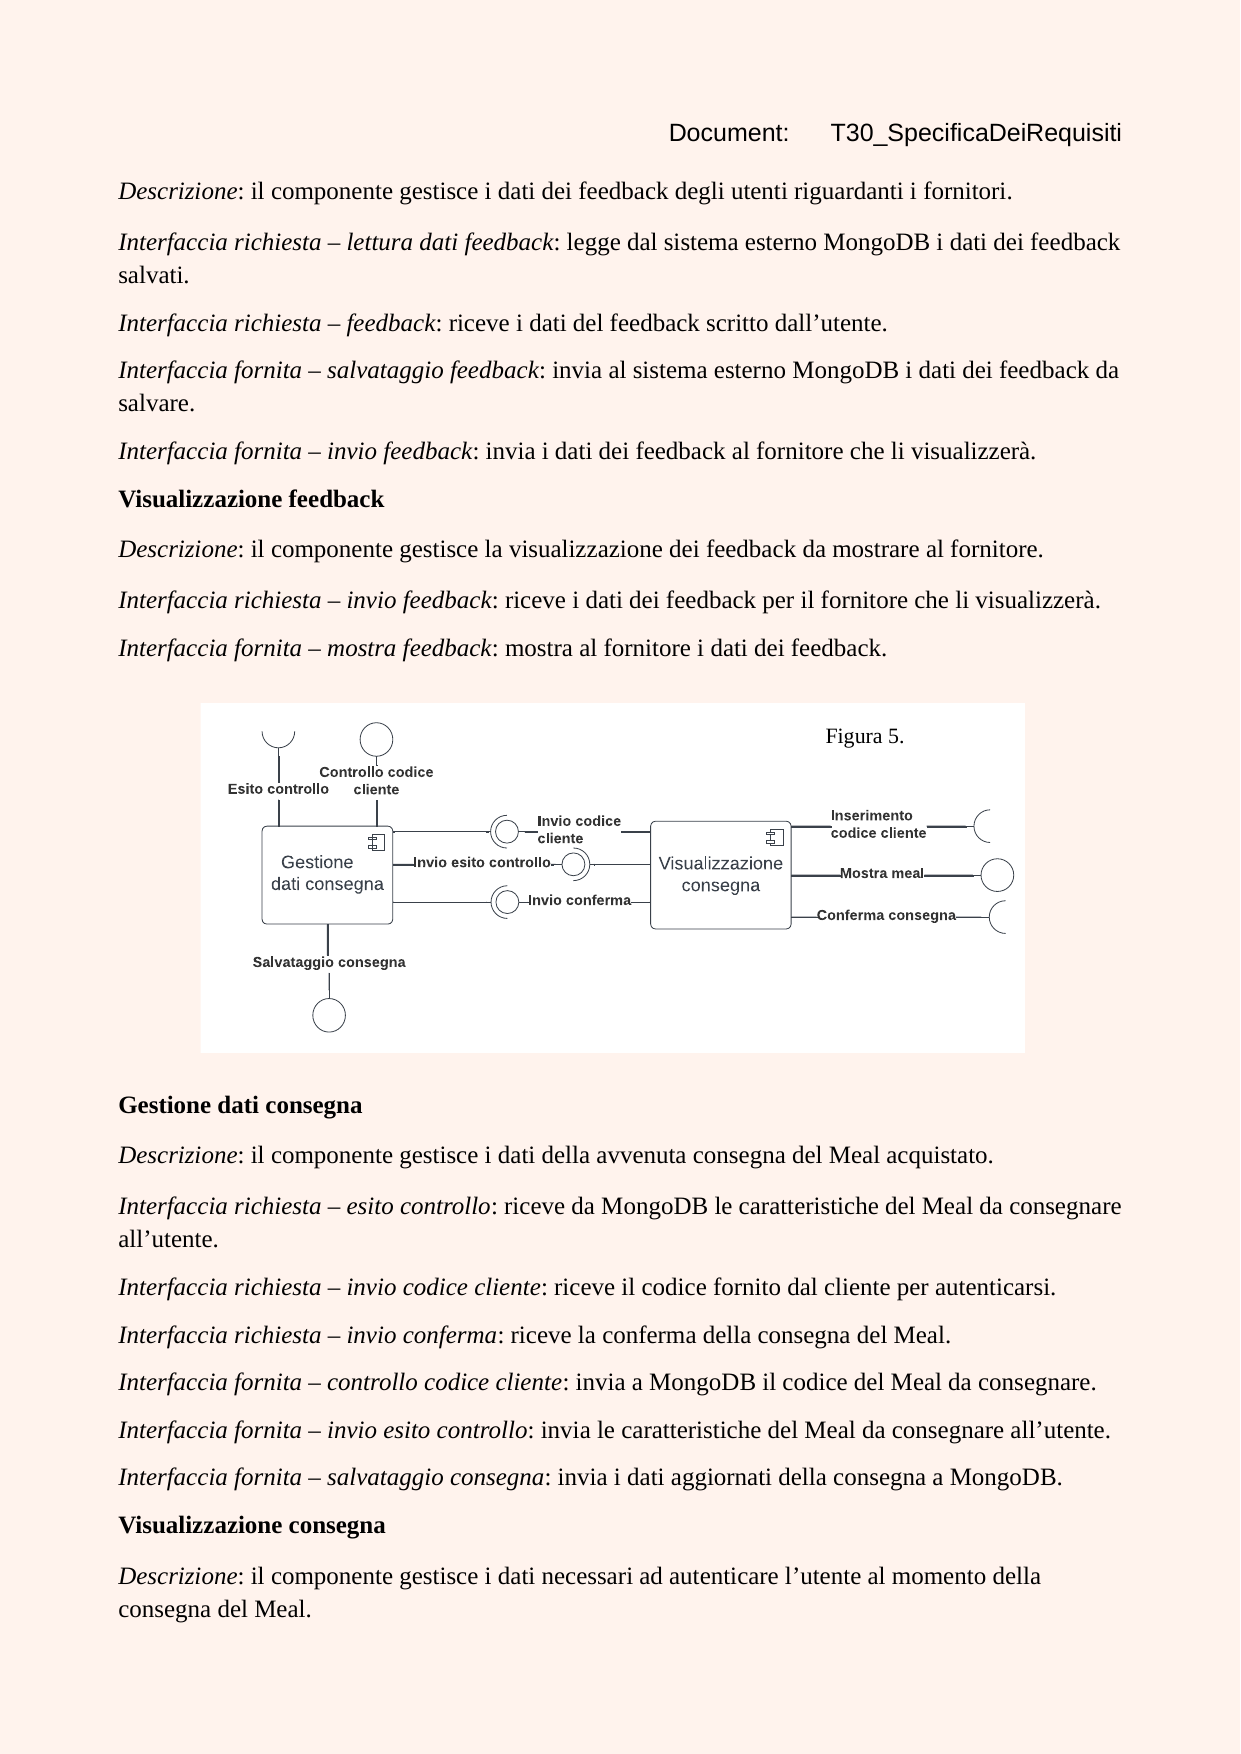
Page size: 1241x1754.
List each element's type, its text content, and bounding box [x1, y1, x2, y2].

text Interfaccia richiesta – feedback: riceve i dati del feedback scritto dall’utente. [118, 308, 1122, 337]
text Descrizione: il componente gestisce i dati della avvenuta consegna del Meal acquistato. [118, 1141, 1122, 1169]
text Visualizzazione feedback [118, 484, 1122, 512]
text Interfaccia fornita – salvataggio feedback: invia al sistema esterno MongoDB i dati dei feedback da salvare. [118, 355, 1122, 417]
text Descrizione: il componente gestisce la visualizzazione dei feedback da mostrare al fornitore. [118, 534, 1122, 563]
text Interfaccia fornita – invio esito controllo: invia le caratteristiche del Meal da consegnare all’utente. [118, 1415, 1122, 1444]
text Interfaccia fornita – salvataggio consegna: invia i dati aggiornati della consegna a MongoDB. [118, 1462, 1122, 1491]
text Gestione dati consegna [118, 1090, 1122, 1118]
text Descrizione: il componente gestisce i dati necessari ad autenticare l’utente al momento della consegna del Meal. [118, 1561, 1122, 1623]
text Interfaccia richiesta – invio conferma: riceve la conferma della consegna del Meal. [118, 1320, 1122, 1348]
text Interfaccia richiesta – lettura dati feedback: legge dal sistema esterno MongoDB i dati dei feedback salvati. [118, 227, 1122, 289]
text Interfaccia fornita – invio feedback: invia i dati dei feedback al fornitore che li visualizzerà. [118, 436, 1122, 465]
text Interfaccia richiesta – esito controllo: riceve da MongoDB le caratteristiche del Meal da consegnare all’utente. [118, 1191, 1122, 1253]
text Interfaccia richiesta – invio codice cliente: riceve il codice fornito dal cliente per autenticarsi. [118, 1272, 1122, 1301]
text Interfaccia fornita – controllo codice cliente: invia a MongoDB il codice del Meal da consegnare. [118, 1367, 1122, 1396]
text Interfaccia fornita – mostra feedback: mostra al fornitore i dati dei feedback. [118, 633, 1122, 662]
text Visualizzazione consegna [118, 1510, 1122, 1539]
text Interfaccia richiesta – invio feedback: riceve i dati dei feedback per il fornitore che li visualizzerà. [118, 585, 1122, 614]
text Descrizione: il componente gestisce i dati dei feedback degli utenti riguardanti i fornitori. [118, 176, 1122, 205]
